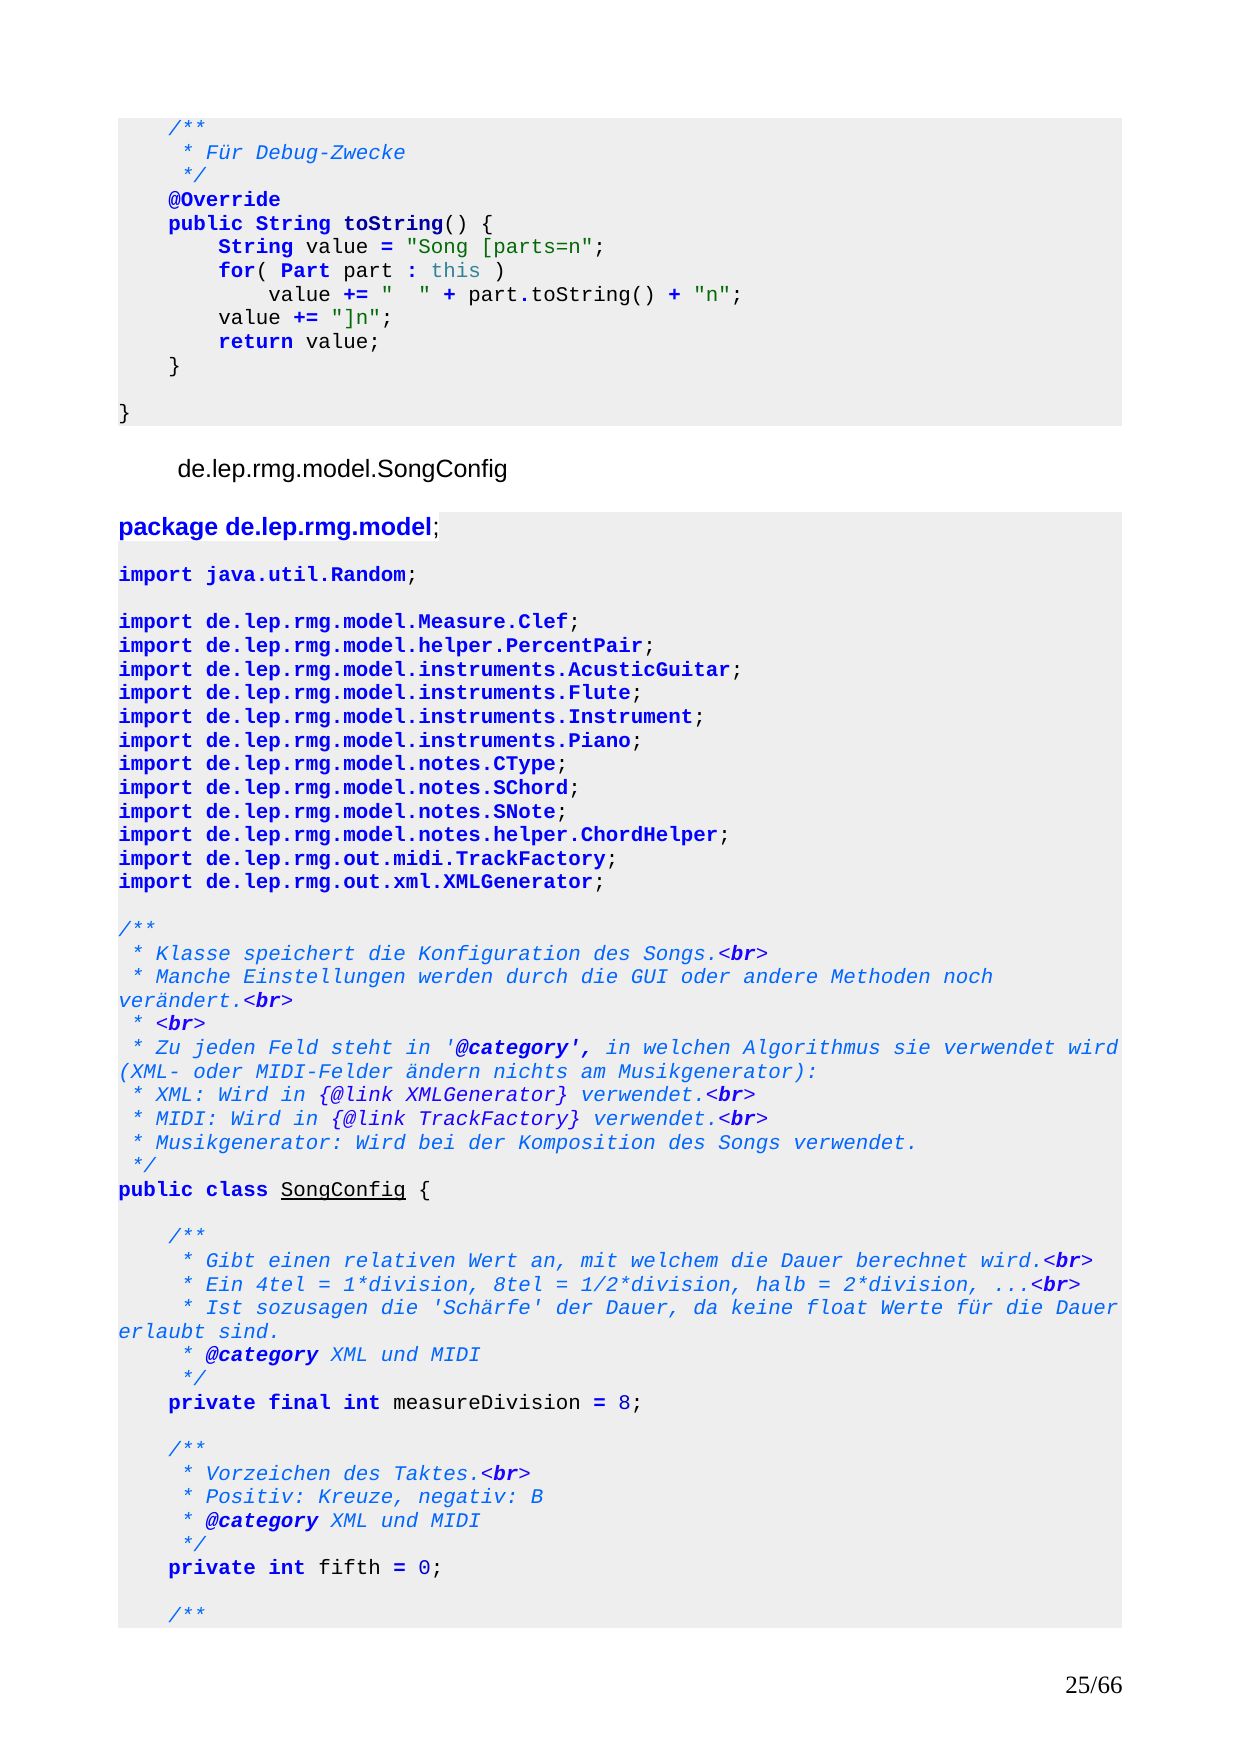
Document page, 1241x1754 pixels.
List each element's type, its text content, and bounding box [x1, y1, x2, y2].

text * @category XML und MIDI [118, 1510, 1122, 1534]
text * Ist sozusagen die 'Schärfe' der Dauer, da keine float Werte für die Dauer erlaubt sind. [118, 1297, 1122, 1344]
text */ [118, 1368, 1122, 1392]
text public String toString() { [118, 213, 1122, 236]
text import de.lep.rmg.model.instruments.Piano; [118, 730, 1122, 753]
text import de.lep.rmg.model.notes.SChord; [118, 777, 1122, 801]
text import de.lep.rmg.model.instruments.AcusticGuitar; [118, 659, 1122, 682]
text import de.lep.rmg.model.helper.PercentPair; [118, 635, 1122, 659]
text /** [118, 118, 1122, 142]
text * Zu jeden Feld steht in '@category', in welchen Algorithmus sie verwendet wird (XML- oder MIDI-Felder ändern nichts am Musikgenerator): [118, 1037, 1122, 1084]
text * XML: Wird in {@link XMLGenerator} verwendet.<br> [118, 1084, 1122, 1108]
text * Klasse speichert die Konfiguration des Songs.<br> [118, 942, 1122, 966]
text * <br> [118, 1013, 1122, 1037]
text import de.lep.rmg.model.notes.SNote; [118, 801, 1122, 824]
text } [118, 402, 1122, 426]
text /** [118, 919, 1122, 942]
text */ [118, 165, 1122, 189]
text * MIDI: Wird in {@link TrackFactory} verwendet.<br> [118, 1108, 1122, 1132]
text return value; [118, 331, 1122, 354]
text private final int measureDivision = 8; [118, 1392, 1122, 1415]
text package de.lep.rmg.model; [118, 512, 1122, 541]
text * Manche Einstellungen werden durch die GUI oder andere Methoden noch verändert.<br> [118, 966, 1122, 1013]
text } [118, 354, 1122, 378]
text import de.lep.rmg.model.instruments.Instrument; [118, 706, 1122, 730]
text /** [118, 1604, 1122, 1628]
text * Musikgenerator: Wird bei der Komposition des Songs verwendet. [118, 1132, 1122, 1155]
text import de.lep.rmg.out.midi.TrackFactory; [118, 848, 1122, 872]
text import de.lep.rmg.model.notes.CType; [118, 753, 1122, 777]
text de.lep.rmg.model.SongConfig [118, 454, 1122, 483]
text * Für Debug-Zwecke [118, 142, 1122, 165]
text import de.lep.rmg.model.Measure.Clef; [118, 611, 1122, 635]
text import java.util.Random; [118, 564, 1122, 588]
text import de.lep.rmg.out.xml.XMLGenerator; [118, 872, 1122, 895]
text /** [118, 1226, 1122, 1250]
text * Gibt einen relativen Wert an, mit welchem die Dauer berechnet wird.<br> [118, 1250, 1122, 1273]
text value += " " + part.toString() + "n"; [118, 284, 1122, 307]
text * Ein 4tel = 1*division, 8tel = 1/2*division, halb = 2*division, ...<br> [118, 1273, 1122, 1297]
text public class SongConfig { [118, 1179, 1122, 1203]
text private int fifth = 0; [118, 1557, 1122, 1581]
text */ [118, 1534, 1122, 1557]
text import de.lep.rmg.model.notes.helper.ChordHelper; [118, 824, 1122, 848]
text String value = "Song [parts=n"; [118, 236, 1122, 260]
text */ [118, 1155, 1122, 1179]
text value += "]n"; [118, 307, 1122, 331]
text * Positiv: Kreuze, negativ: B [118, 1486, 1122, 1510]
text import de.lep.rmg.model.instruments.Flute; [118, 682, 1122, 706]
text * Vorzeichen des Taktes.<br> [118, 1463, 1122, 1486]
text * @category XML und MIDI [118, 1344, 1122, 1368]
text /** [118, 1439, 1122, 1463]
text @Override [118, 189, 1122, 213]
text for( Part part : this ) [118, 260, 1122, 284]
